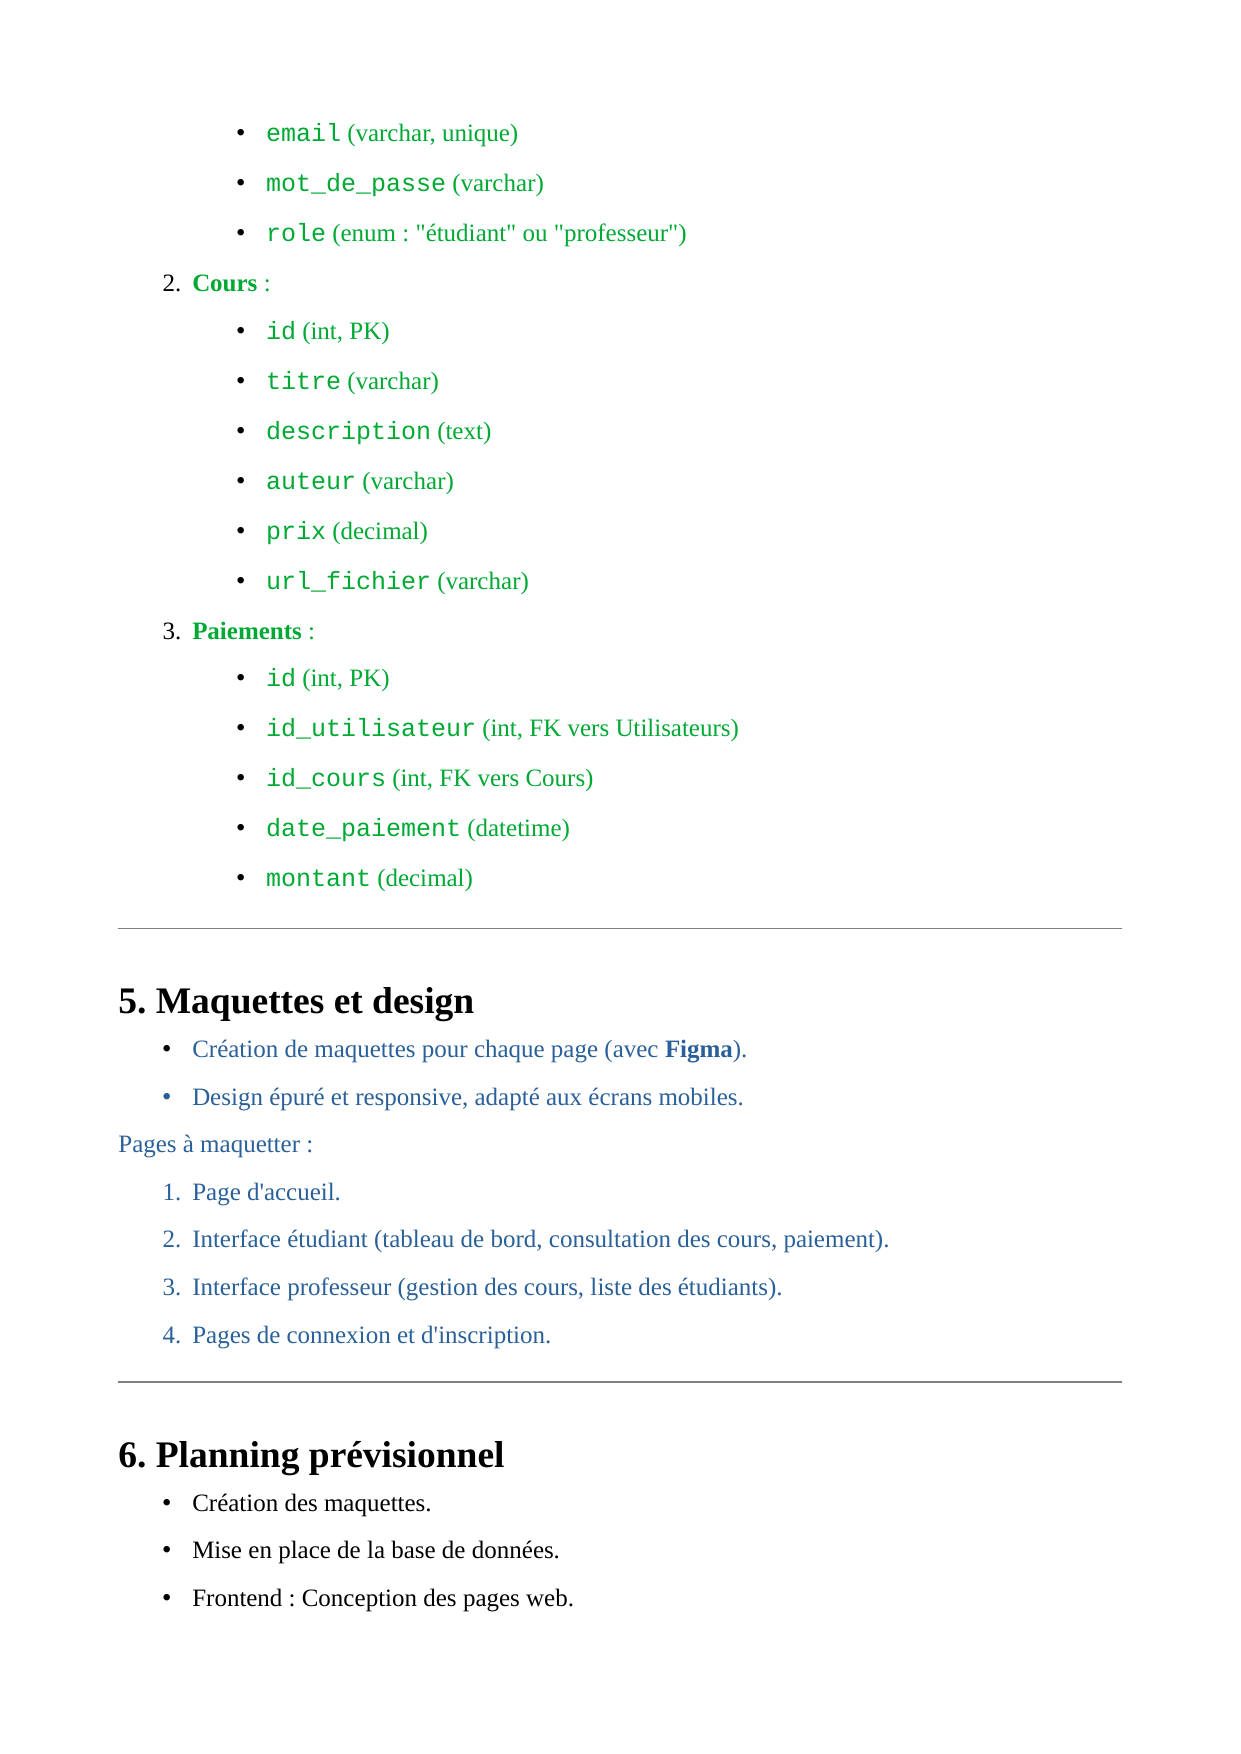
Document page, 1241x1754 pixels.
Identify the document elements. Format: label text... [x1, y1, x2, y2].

list auteur (varchar) [236, 466, 1122, 497]
subtitle 6. Planning prévisionnel [118, 1432, 1122, 1476]
list titre (varchar) [236, 366, 1122, 397]
list date_paiement (datetime) [236, 813, 1122, 844]
list description (text) [236, 416, 1122, 447]
list prix (decimal) [236, 516, 1122, 547]
list Pages de connexion et d'inscription. [162, 1320, 1122, 1348]
list url_fichier (varchar) [236, 566, 1122, 597]
list Création des maquettes. [162, 1488, 1122, 1517]
list Design épuré et responsive, adapté aux écrans mobiles. [162, 1082, 1122, 1110]
subtitle 5. Maquettes et design [118, 978, 1122, 1022]
list Frontend : Conception des pages web. [162, 1583, 1122, 1612]
list montant (decimal) [236, 863, 1122, 894]
list id (int, PK) [236, 663, 1122, 694]
list id_cours (int, FK vers Cours) [236, 763, 1122, 794]
text Pages à maquetter : [118, 1129, 1122, 1158]
list email (varchar, unique) [236, 118, 1122, 149]
list Cours : [162, 268, 1122, 297]
list Création de maquettes pour chaque page (avec Figma). [162, 1034, 1122, 1063]
list Paiements : [162, 616, 1122, 644]
list role (enum : "étudiant" ou "professeur") [236, 218, 1122, 249]
list Page d'accueil. [162, 1177, 1122, 1206]
list Mise en place de la base de données. [162, 1536, 1122, 1564]
list id (int, PK) [236, 316, 1122, 347]
list Interface professeur (gestion des cours, liste des étudiants). [162, 1272, 1122, 1301]
list Interface étudiant (tableau de bord, consultation des cours, paiement). [162, 1224, 1122, 1253]
list id_utilisateur (int, FK vers Utilisateurs) [236, 713, 1122, 744]
list mot_de_passe (varchar) [236, 168, 1122, 199]
